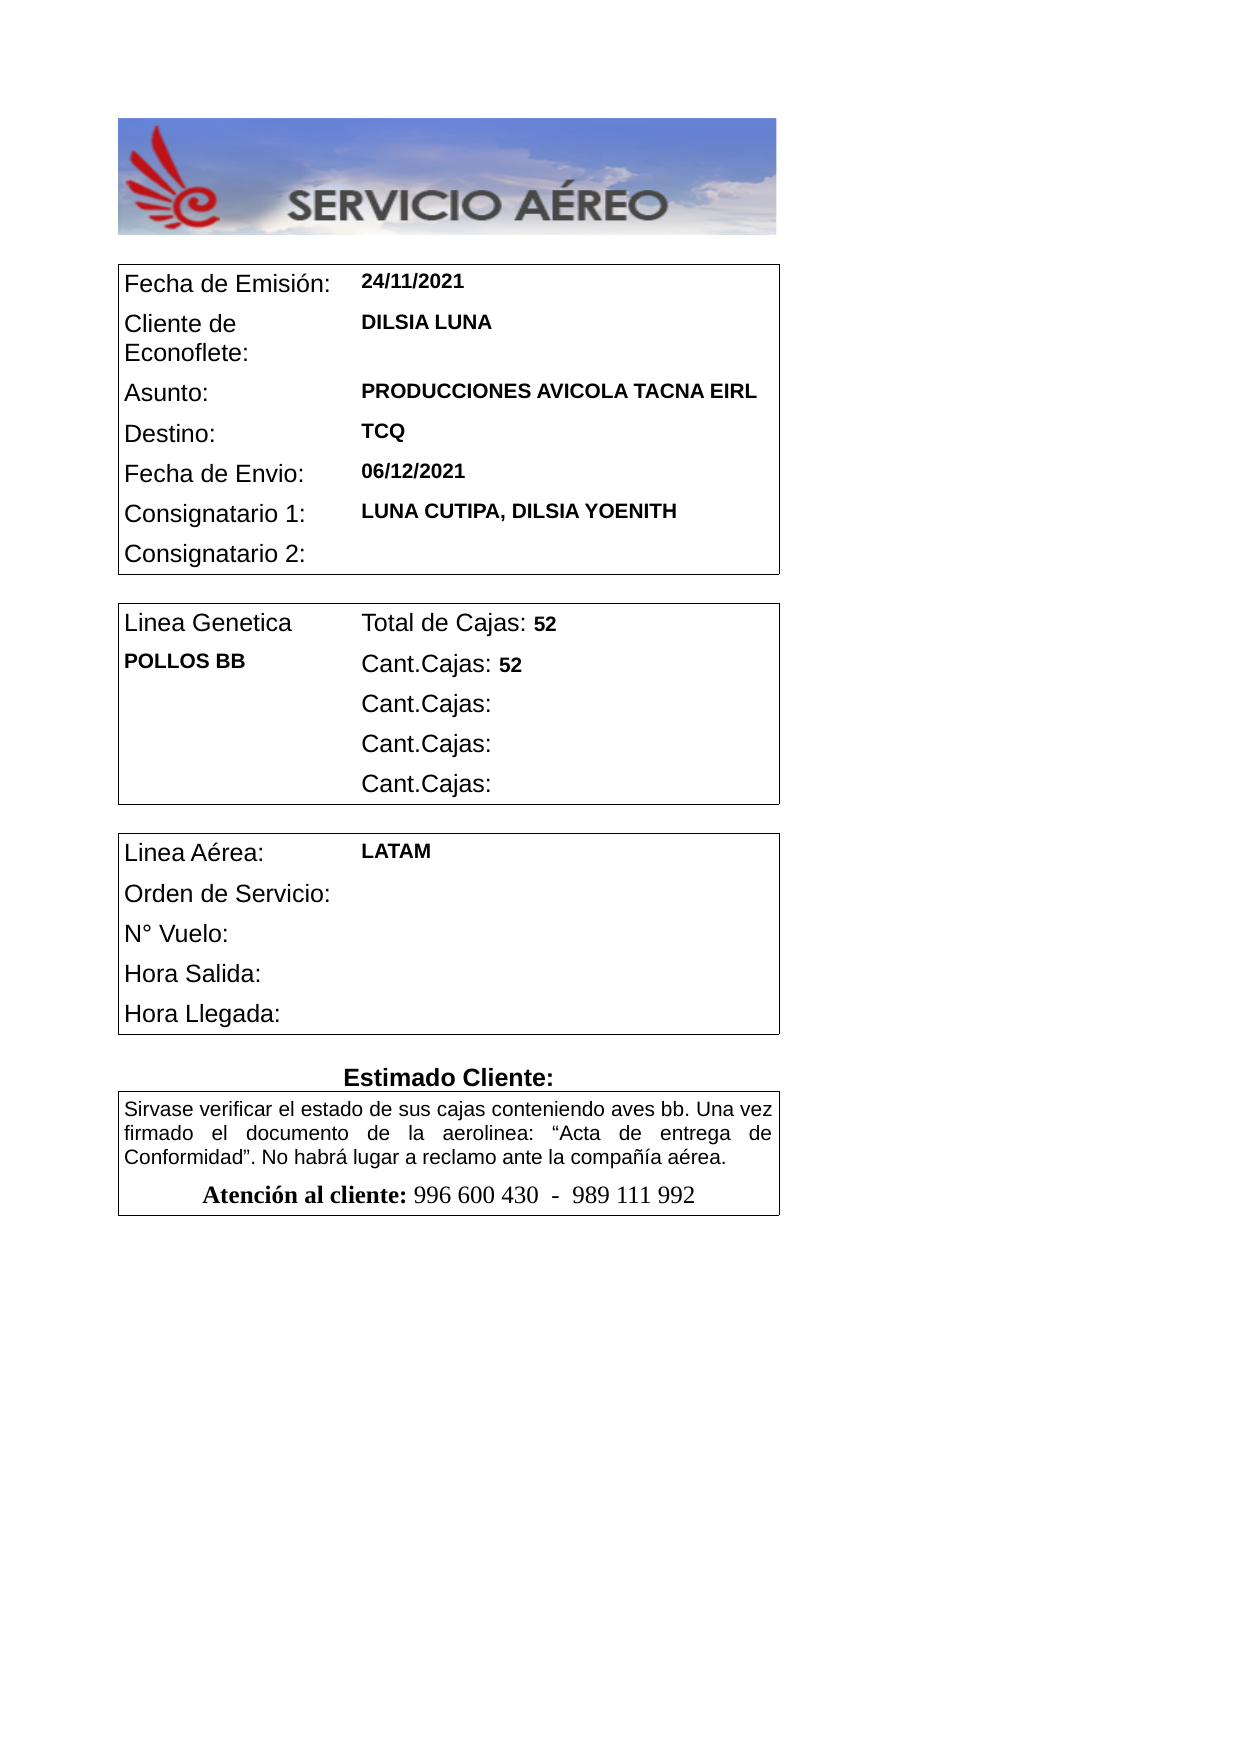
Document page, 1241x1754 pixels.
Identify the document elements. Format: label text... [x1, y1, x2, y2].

table_cell DILSIA LUNA [356, 304, 779, 373]
table_cell Consignatario 2: [119, 534, 356, 574]
table_cell [356, 575, 779, 603]
table_cell Cliente de Econoflete: [119, 304, 356, 373]
table_cell POLLOS BB [119, 643, 356, 683]
table_cell [356, 913, 779, 953]
table_header 24/11/2021 [356, 265, 779, 304]
table_header Fecha de Emisión: [119, 265, 356, 304]
table_cell Estimado Cliente: [118, 1035, 779, 1091]
table_cell Hora Llegada: [119, 994, 356, 1034]
table_cell Consignatario 1: [119, 493, 356, 533]
table_cell LUNA CUTIPA, DILSIA YOENITH [356, 493, 779, 533]
table_cell [119, 723, 356, 763]
table_cell Destino: [119, 413, 356, 453]
table_cell TCQ [356, 413, 779, 453]
table_cell [119, 683, 356, 723]
table_cell Cant.Cajas: [356, 683, 779, 723]
table_cell Linea Aérea: [119, 834, 356, 873]
table_cell Sirvase verificar el estado de sus cajas conteniendo aves bb. Una vez firmado el documento de la aerolinea: “Acta de entrega de Conformidad”. No habrá lugar a reclamo ante la compañía aérea. [119, 1092, 779, 1175]
table_cell Total de Cajas: 52 [356, 604, 779, 643]
table_cell [356, 994, 779, 1034]
picture [118, 118, 777, 235]
table_cell [356, 805, 779, 833]
table_cell Hora Salida: [119, 953, 356, 993]
table_cell [356, 953, 779, 993]
table_cell Orden de Servicio: [119, 873, 356, 913]
table_cell [356, 873, 779, 913]
table_cell Cant.Cajas: [356, 764, 779, 804]
table_cell 06/12/2021 [356, 453, 779, 493]
table_cell PRODUCCIONES AVICOLA TACNA EIRL [356, 373, 779, 413]
table_cell Cant.Cajas: [356, 723, 779, 763]
table_cell Asunto: [119, 373, 356, 413]
table_cell N° Vuelo: [119, 913, 356, 953]
table_cell [356, 534, 779, 574]
table_cell Linea Genetica [119, 604, 356, 643]
table_cell [118, 575, 356, 603]
table_cell Cant.Cajas: 52 [356, 643, 779, 683]
table_cell [118, 805, 356, 833]
table_cell [119, 764, 356, 804]
table_cell Fecha de Envio: [119, 453, 356, 493]
table_cell LATAM [356, 834, 779, 873]
table_cell Atención al cliente: 996 600 430 - 989 111 992 [119, 1175, 779, 1215]
